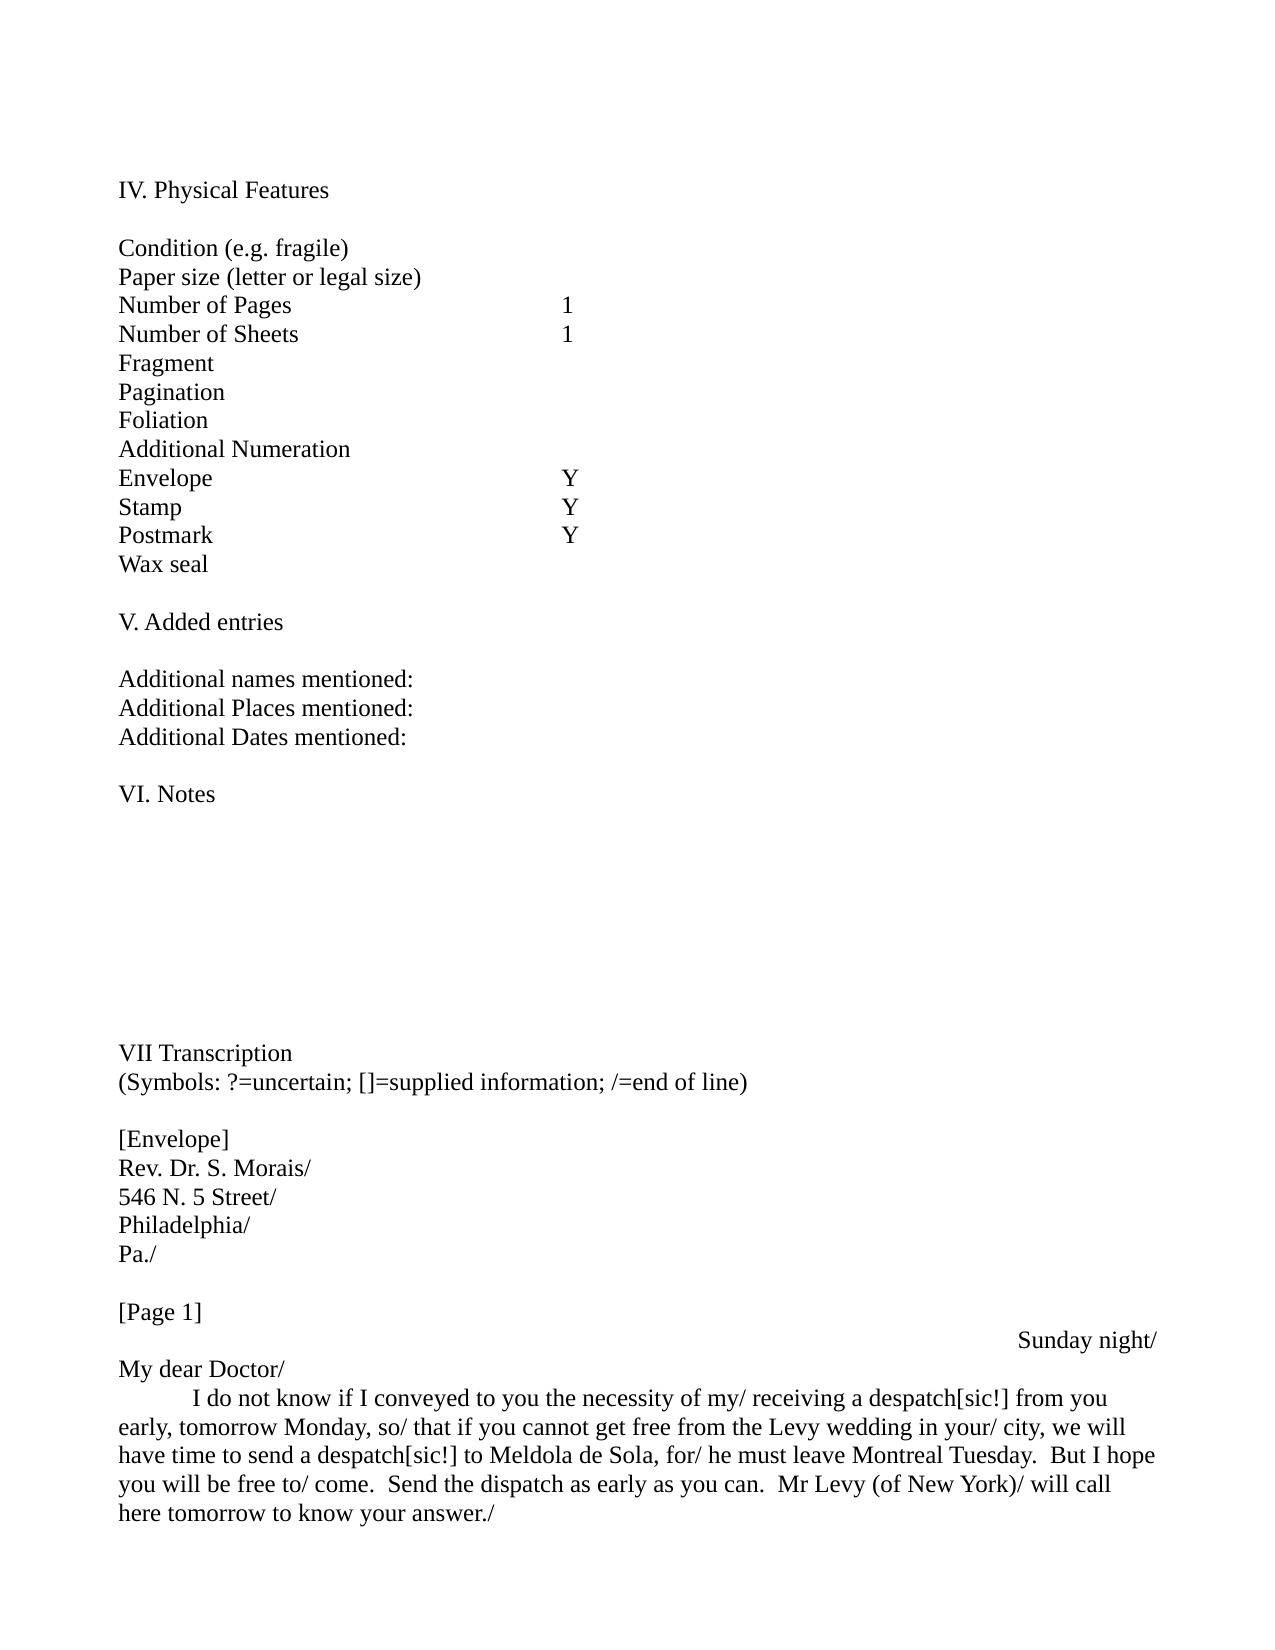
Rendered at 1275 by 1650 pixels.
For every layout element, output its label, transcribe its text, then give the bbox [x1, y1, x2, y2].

text Number of Sheets 1 [118, 319, 1157, 348]
text Rev. Dr. S. Morais/ [118, 1153, 1157, 1182]
text IV. Physical Features [118, 176, 1157, 204]
text Additional Places mentioned: [118, 693, 1157, 722]
text Sunday night/ [118, 1326, 1157, 1354]
text Number of Pages 1 [118, 291, 1157, 319]
text Philadelphia/ [118, 1211, 1157, 1239]
text I do not know if I conveyed to you the necessity of my/ receiving a despatch[sic!] from you early, tomorrow Monday, so/ that if you cannot get free from the Levy wedding in your/ city, we will have time to send a despatch[sic!] to Meldola de Sola, for/ he must leave Montreal Tuesday. But I hope you will be free to/ come. Send the dispatch as early as you can. Mr Levy (of New York)/ will call here tomorrow to know your answer./ [118, 1383, 1157, 1527]
text Pagination [118, 377, 1157, 406]
text My dear Doctor/ [118, 1354, 1157, 1383]
text Envelope Y [118, 463, 1157, 492]
text (Symbols: ?=uncertain; []=supplied information; /=end of line) [118, 1067, 1157, 1096]
text Additional Numeration [118, 434, 1157, 463]
text 546 N. 5 Street/ [118, 1182, 1157, 1211]
text Pa./ [118, 1239, 1157, 1268]
text Condition (e.g. fragile) [118, 233, 1157, 262]
text [Page 1] [118, 1297, 1157, 1326]
text Postma rk Y [118, 521, 1157, 549]
text [Envelope] [118, 1124, 1157, 1153]
text Foliation [118, 406, 1157, 434]
text VII Transcription [118, 1038, 1157, 1067]
text Fragment [118, 348, 1157, 377]
text Stamp Y [118, 492, 1157, 521]
text V. Added entries [118, 607, 1157, 636]
text Wax seal [118, 549, 1157, 578]
text Additional Dates mentioned: [118, 722, 1157, 751]
text VI. Notes [118, 779, 1157, 808]
text Paper size (letter or legal size) [118, 262, 1157, 291]
text Additional names mentioned: [118, 664, 1157, 693]
